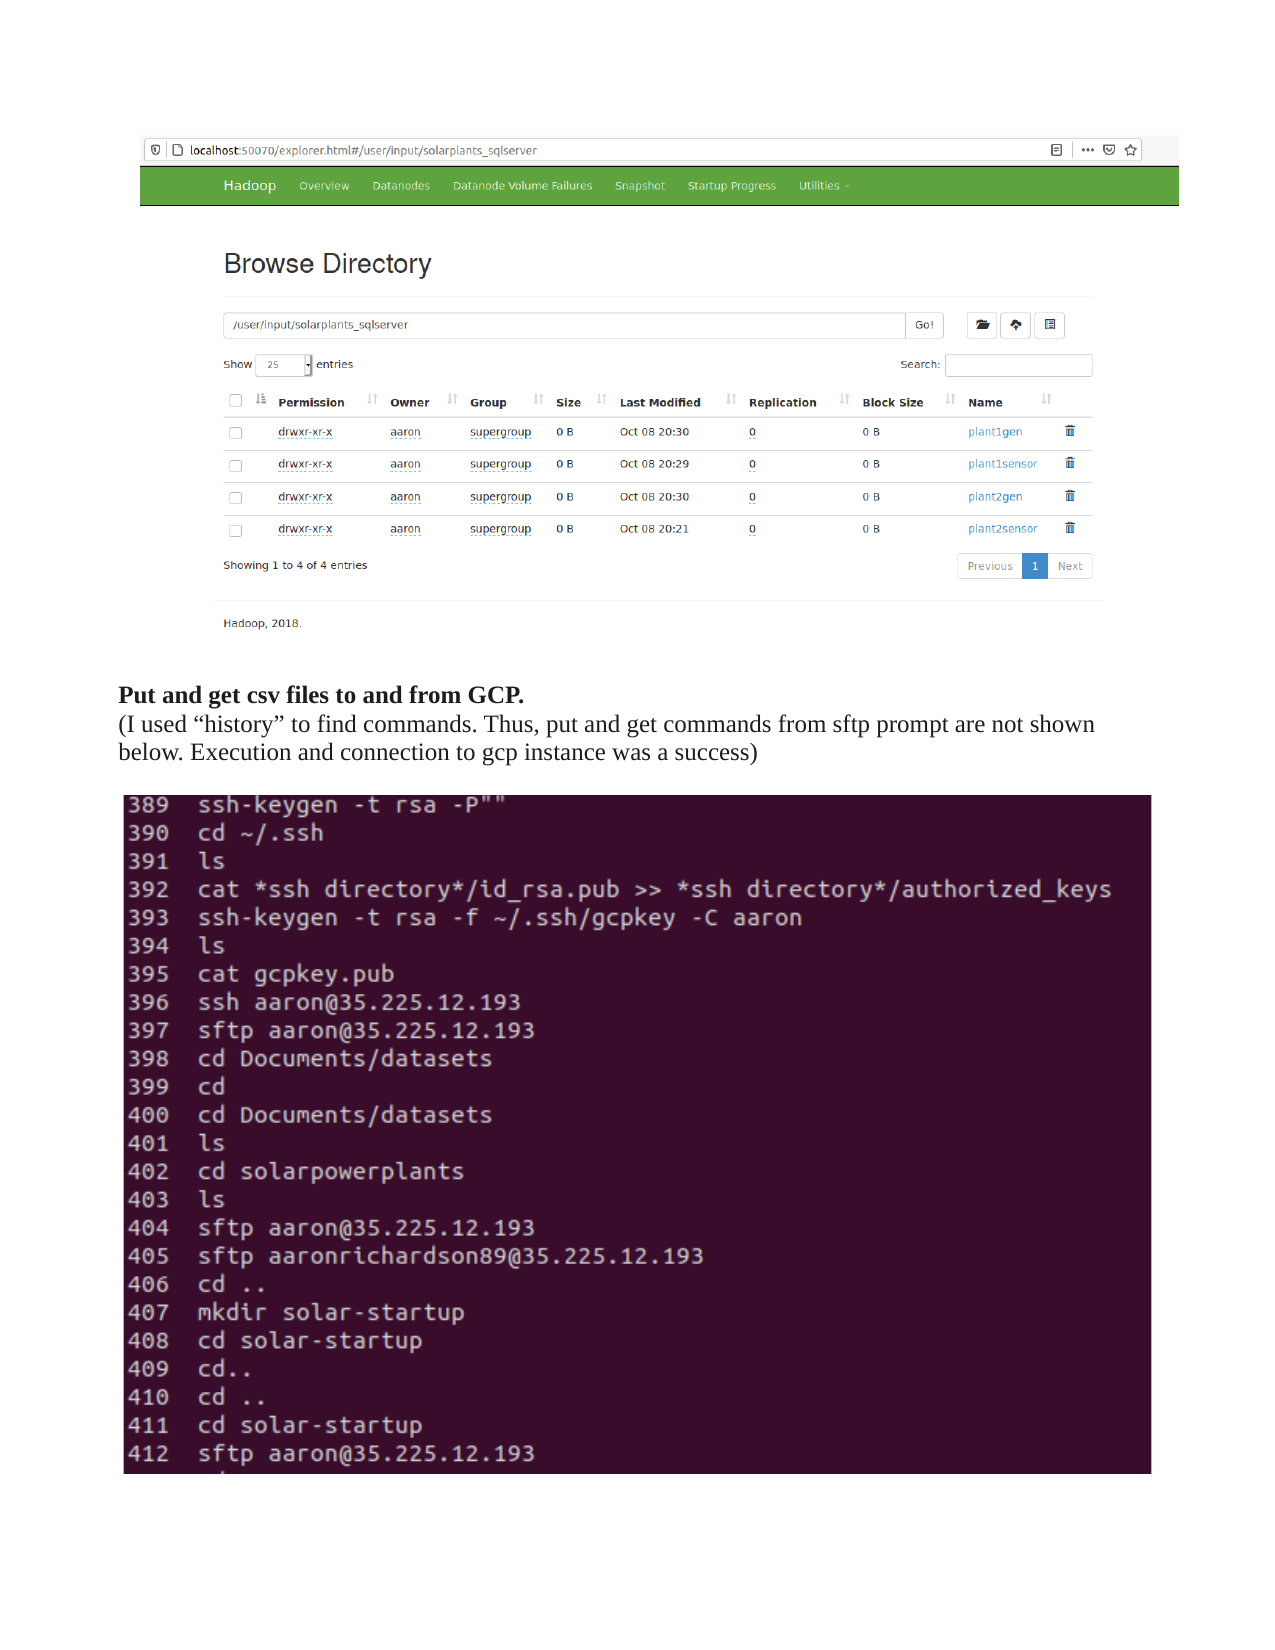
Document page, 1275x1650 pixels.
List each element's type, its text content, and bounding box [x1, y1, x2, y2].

text Put and get csv files to and from GCP. [118, 680, 1157, 709]
text (I used “history” to find commands. Thus, put and get commands from sftp prompt are not shown below. Execution and connection to gcp instance was a success) [118, 709, 1157, 766]
picture [123, 795, 1152, 1474]
picture [140, 135, 1179, 652]
